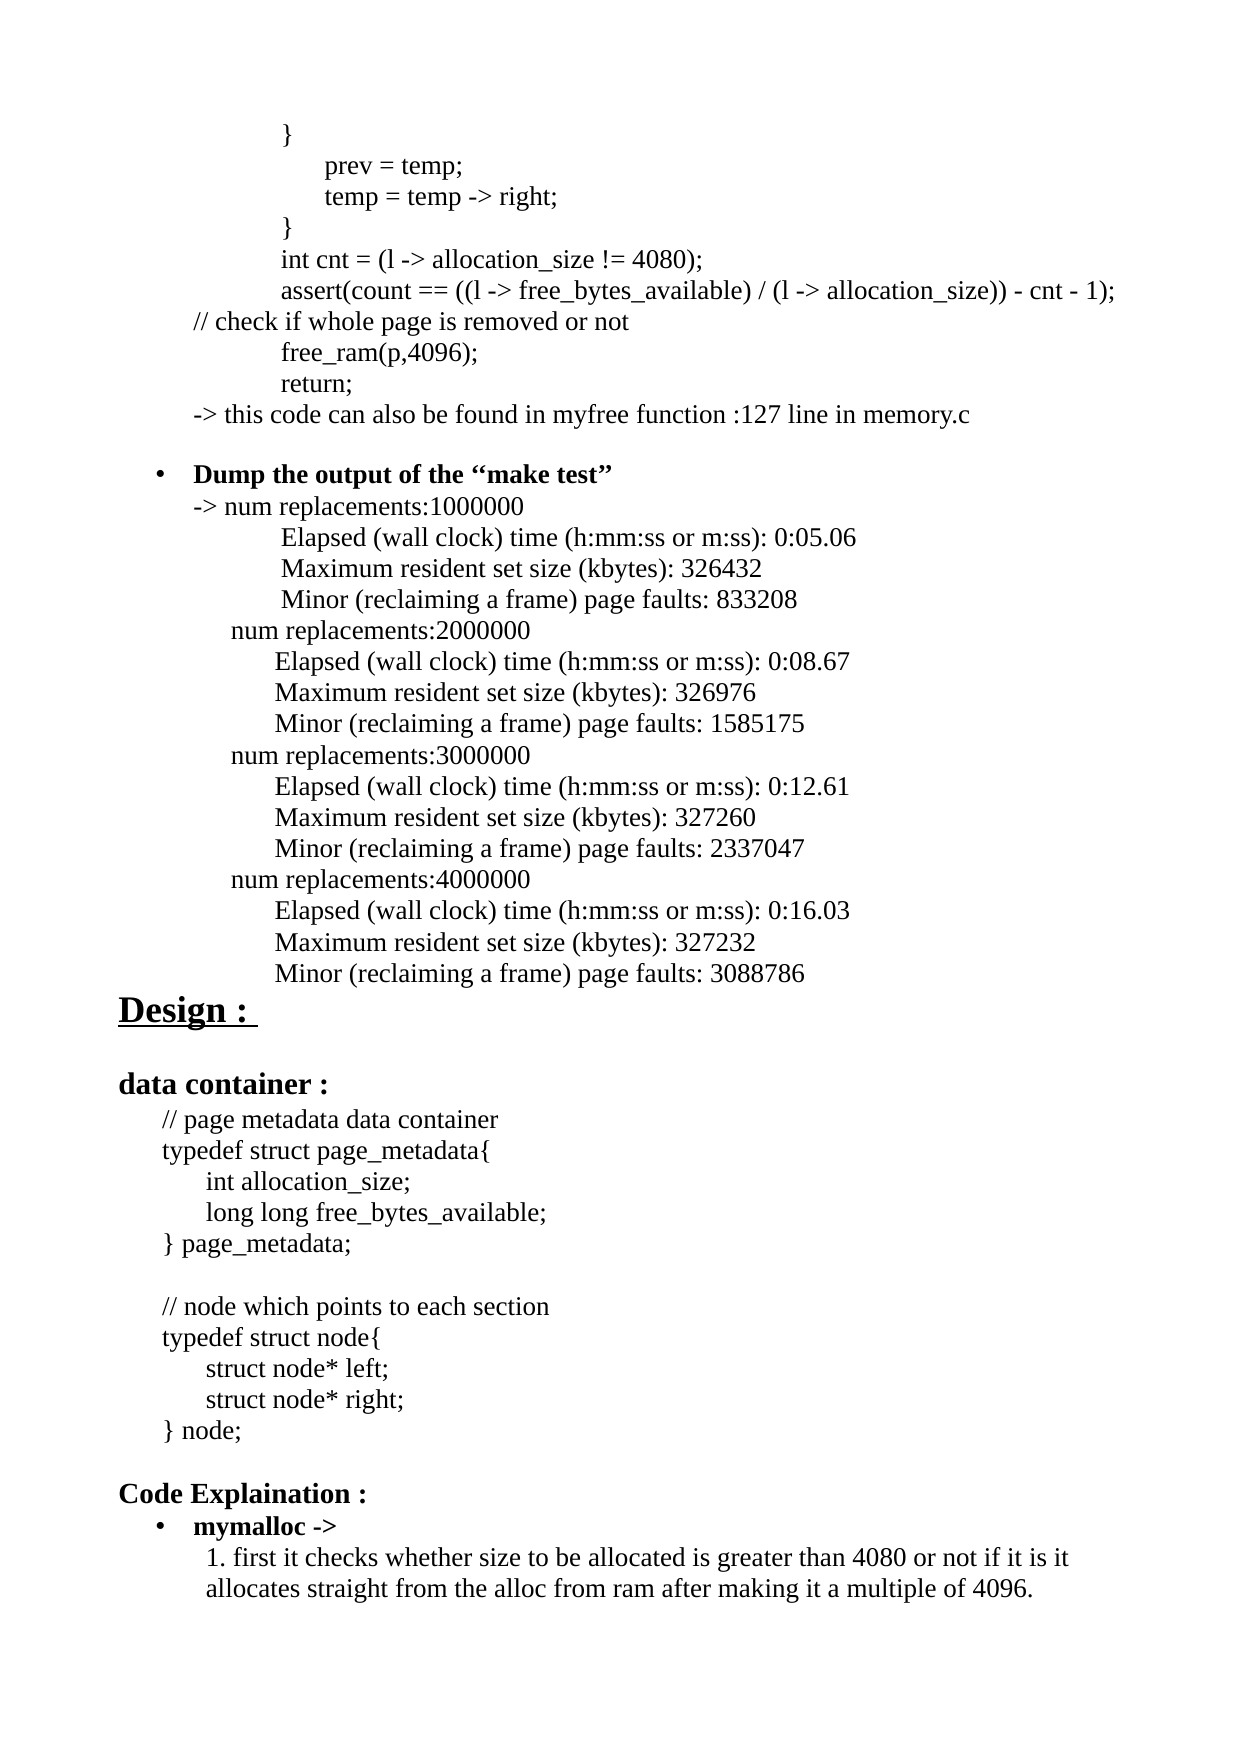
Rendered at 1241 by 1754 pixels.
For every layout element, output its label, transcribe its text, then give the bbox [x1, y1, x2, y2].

list prev = temp; [156, 149, 1122, 180]
list Maximum resident set size (kbytes): 326976 [193, 676, 1122, 708]
list num replacements:2000000 [193, 614, 1122, 645]
list Minor (reclaiming a frame) page faults: 833208 [156, 583, 1122, 614]
list int cnt = (l -> allocation_size != 4080); [156, 243, 1122, 274]
text // page metadata data container [118, 1103, 1122, 1134]
list -> this code can also be found in myfree function :127 line in memory.c [156, 398, 1122, 429]
list Dump the output of the ‘‘make test’’ [156, 458, 1122, 489]
text } page_metadata; [118, 1227, 1122, 1259]
text int allocation_size; [118, 1165, 1122, 1196]
list Minor (reclaiming a frame) page faults: 2337047 [193, 832, 1122, 863]
text struct node* right; [118, 1383, 1122, 1414]
list Minor (reclaiming a frame) page faults: 3088786 [193, 957, 1122, 988]
list free_ram(p,4096); [156, 336, 1122, 367]
list Minor (reclaiming a frame) page faults: 1585175 [193, 708, 1122, 739]
list } [156, 212, 1122, 243]
list num replacements:4000000 [193, 863, 1122, 894]
text data container : [118, 1060, 1122, 1103]
list Elapsed (wall clock) time (h:mm:ss or m:ss): 0:12.61 [193, 770, 1122, 801]
list Maximum resident set size (kbytes): 326432 [156, 552, 1122, 583]
text // node which points to each section [118, 1290, 1122, 1321]
list Elapsed (wall clock) time (h:mm:ss or m:ss): 0:08.67 [193, 645, 1122, 676]
text struct node* left; [118, 1352, 1122, 1383]
text Code Explaination : [118, 1477, 1122, 1510]
text Design : [118, 988, 1122, 1031]
list Maximum resident set size (kbytes): 327260 [193, 801, 1122, 832]
list num replacements:3000000 [193, 739, 1122, 770]
list } [156, 118, 1122, 149]
list -> num replacements:1000000 [156, 489, 1122, 521]
text typedef struct node{ [118, 1321, 1122, 1352]
text typedef struct page_metadata{ [118, 1134, 1122, 1165]
list temp = temp -> right; [156, 180, 1122, 212]
text 1. first it checks whether size to be allocated is greater than 4080 or not if it is it allocates straight from the alloc from ram after making it a multiple of 4096. [118, 1541, 1122, 1604]
list Maximum resident set size (kbytes): 327232 [193, 926, 1122, 957]
list assert(count == ((l -> free_bytes_available) / (l -> allocation_size)) - cnt - 1); // check if whole page is removed or not [156, 274, 1122, 336]
list Elapsed (wall clock) time (h:mm:ss or m:ss): 0:05.06 [156, 521, 1122, 552]
text long long free_bytes_available; [118, 1196, 1122, 1227]
list mymalloc -> [156, 1510, 1122, 1541]
list Elapsed (wall clock) time (h:mm:ss or m:ss): 0:16.03 [193, 894, 1122, 926]
list return; [156, 367, 1122, 398]
text } node; [118, 1414, 1122, 1446]
